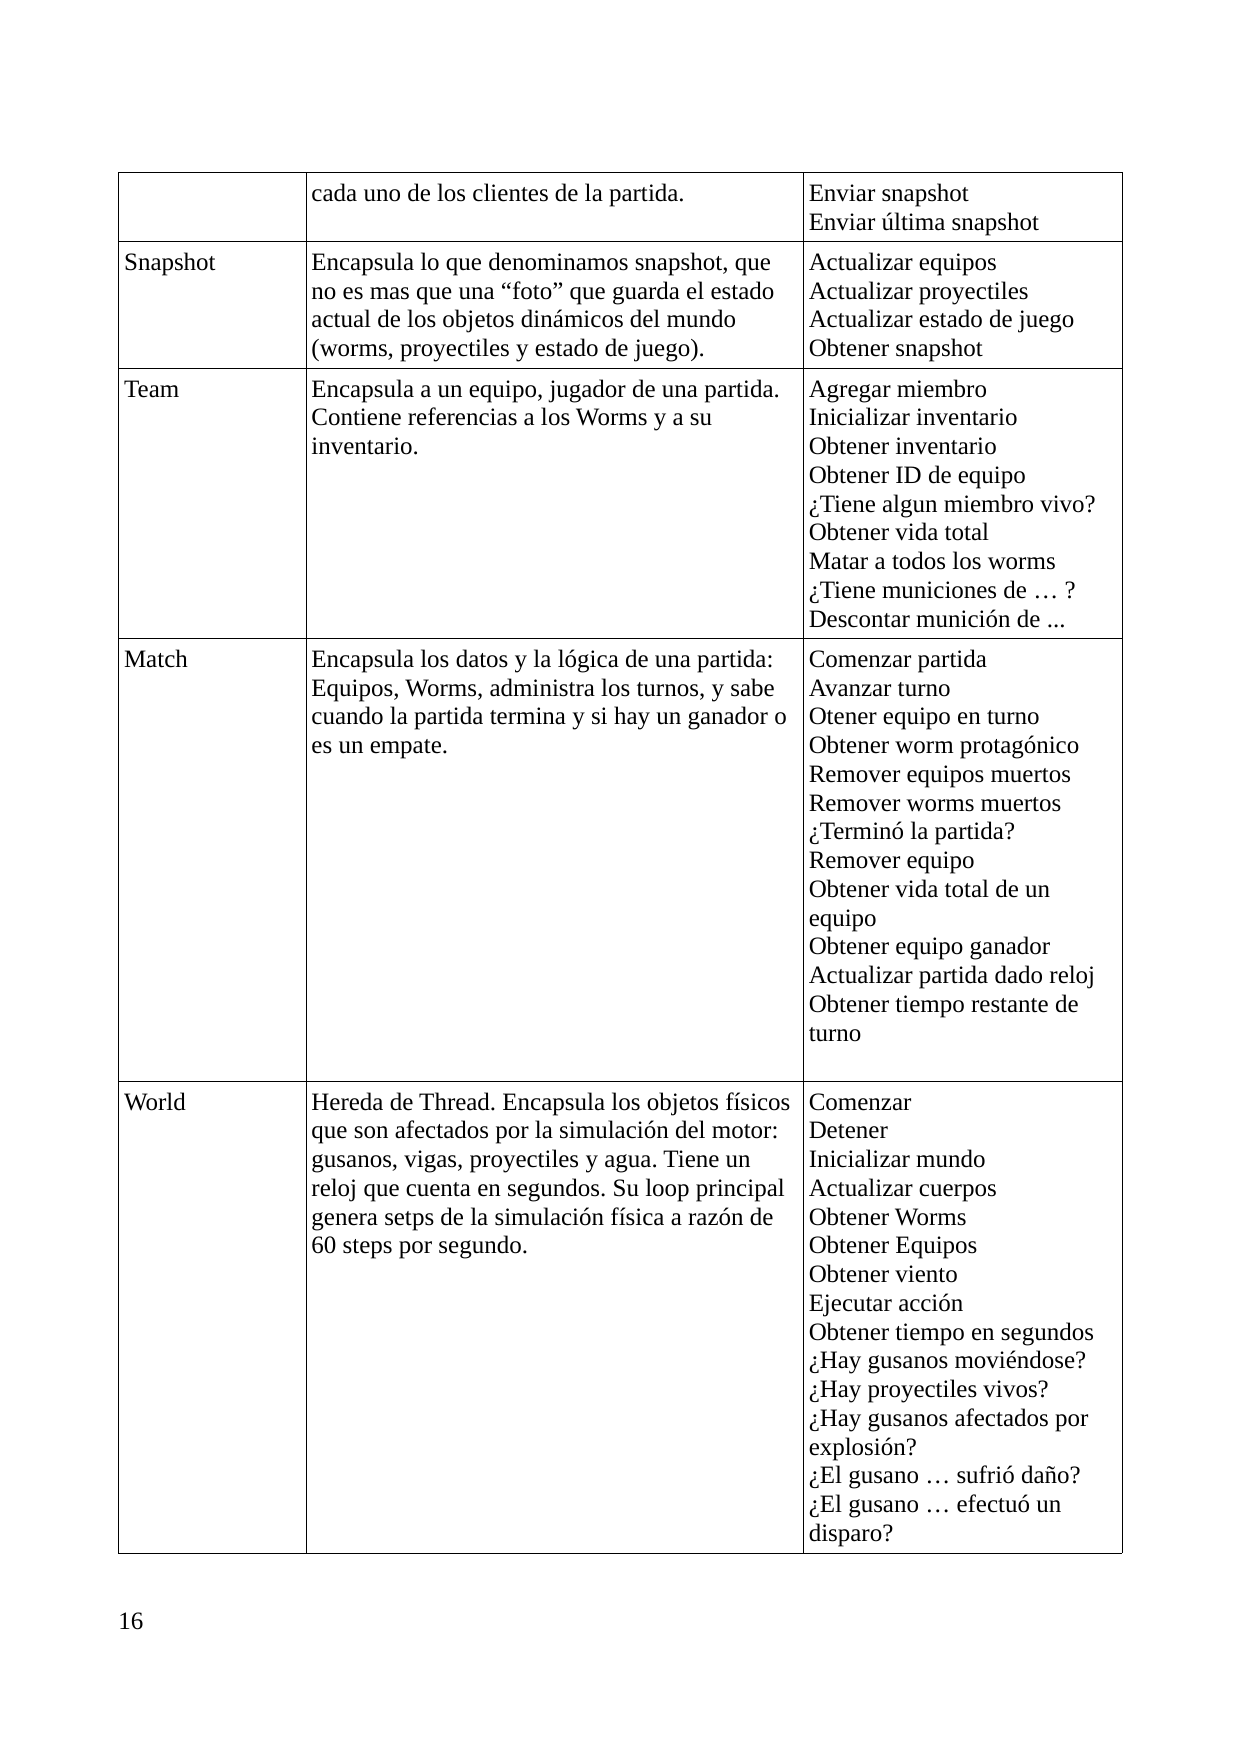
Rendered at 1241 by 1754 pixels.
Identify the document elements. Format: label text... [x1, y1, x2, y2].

table_cell Encapsula los datos y la lógica de una partida: Equipos, Worms, administra los turnos, y sabe cuando la partida termina y si hay un ganador o es un empate. [307, 639, 803, 1081]
table_cell Agregar miembro Inicializar inventario Obtener inventario Obtener ID de equipo ¿Tiene algun miembro vivo? Obtener vida total Matar a todos los worms ¿Tiene municiones de … ? Descontar munición de ... [804, 369, 1122, 638]
table_cell Enviar snapshot Enviar última snapshot [804, 173, 1122, 241]
table_cell Comenzar Detener Inicializar mundo Actualizar cuerpos Obtener Worms Obtener Equipos Obtener viento Ejecutar acción Obtener tiempo en segundos ¿Hay gusanos moviéndose? ¿Hay proyectiles vivos? ¿Hay gusanos afectados por explosión? ¿El gusano … sufrió daño? ¿El gusano … efectuó un disparo? [804, 1082, 1122, 1552]
table_cell Match [119, 639, 306, 1081]
table_cell Encapsula a un equipo, jugador de una partida. Contiene referencias a los Worms y a su inventario. [307, 369, 803, 638]
table_cell Actualizar equipos Actualizar proyectiles Actualizar estado de juego Obtener snapshot [804, 242, 1122, 368]
table_cell Snapshot [119, 242, 306, 368]
table_cell Team [119, 369, 306, 638]
table_cell Encapsula lo que denominamos snapshot, que no es mas que una “foto” que guarda el estado actual de los objetos dinámicos del mundo (worms, proyectiles y estado de juego). [307, 242, 803, 368]
table_cell Hereda de Thread. Encapsula los objetos físicos que son afectados por la simulación del motor: gusanos, vigas, proyectiles y agua. Tiene un reloj que cuenta en segundos. Su loop principal genera setps de la simulación física a razón de 60 steps por segundo. [307, 1082, 803, 1552]
table_cell World [119, 1082, 306, 1552]
table_cell Comenzar partida Avanzar turno Otener equipo en turno Obtener worm protagónico Remover equipos muertos Remover worms muertos ¿Terminó la partida? Remover equipo Obtener vida total de un equipo Obtener equipo ganador Actualizar partida dado reloj Obtener tiempo restante de turno [804, 639, 1122, 1081]
table_cell cada uno de los clientes de la partida. [307, 173, 803, 241]
table_cell [119, 173, 306, 241]
